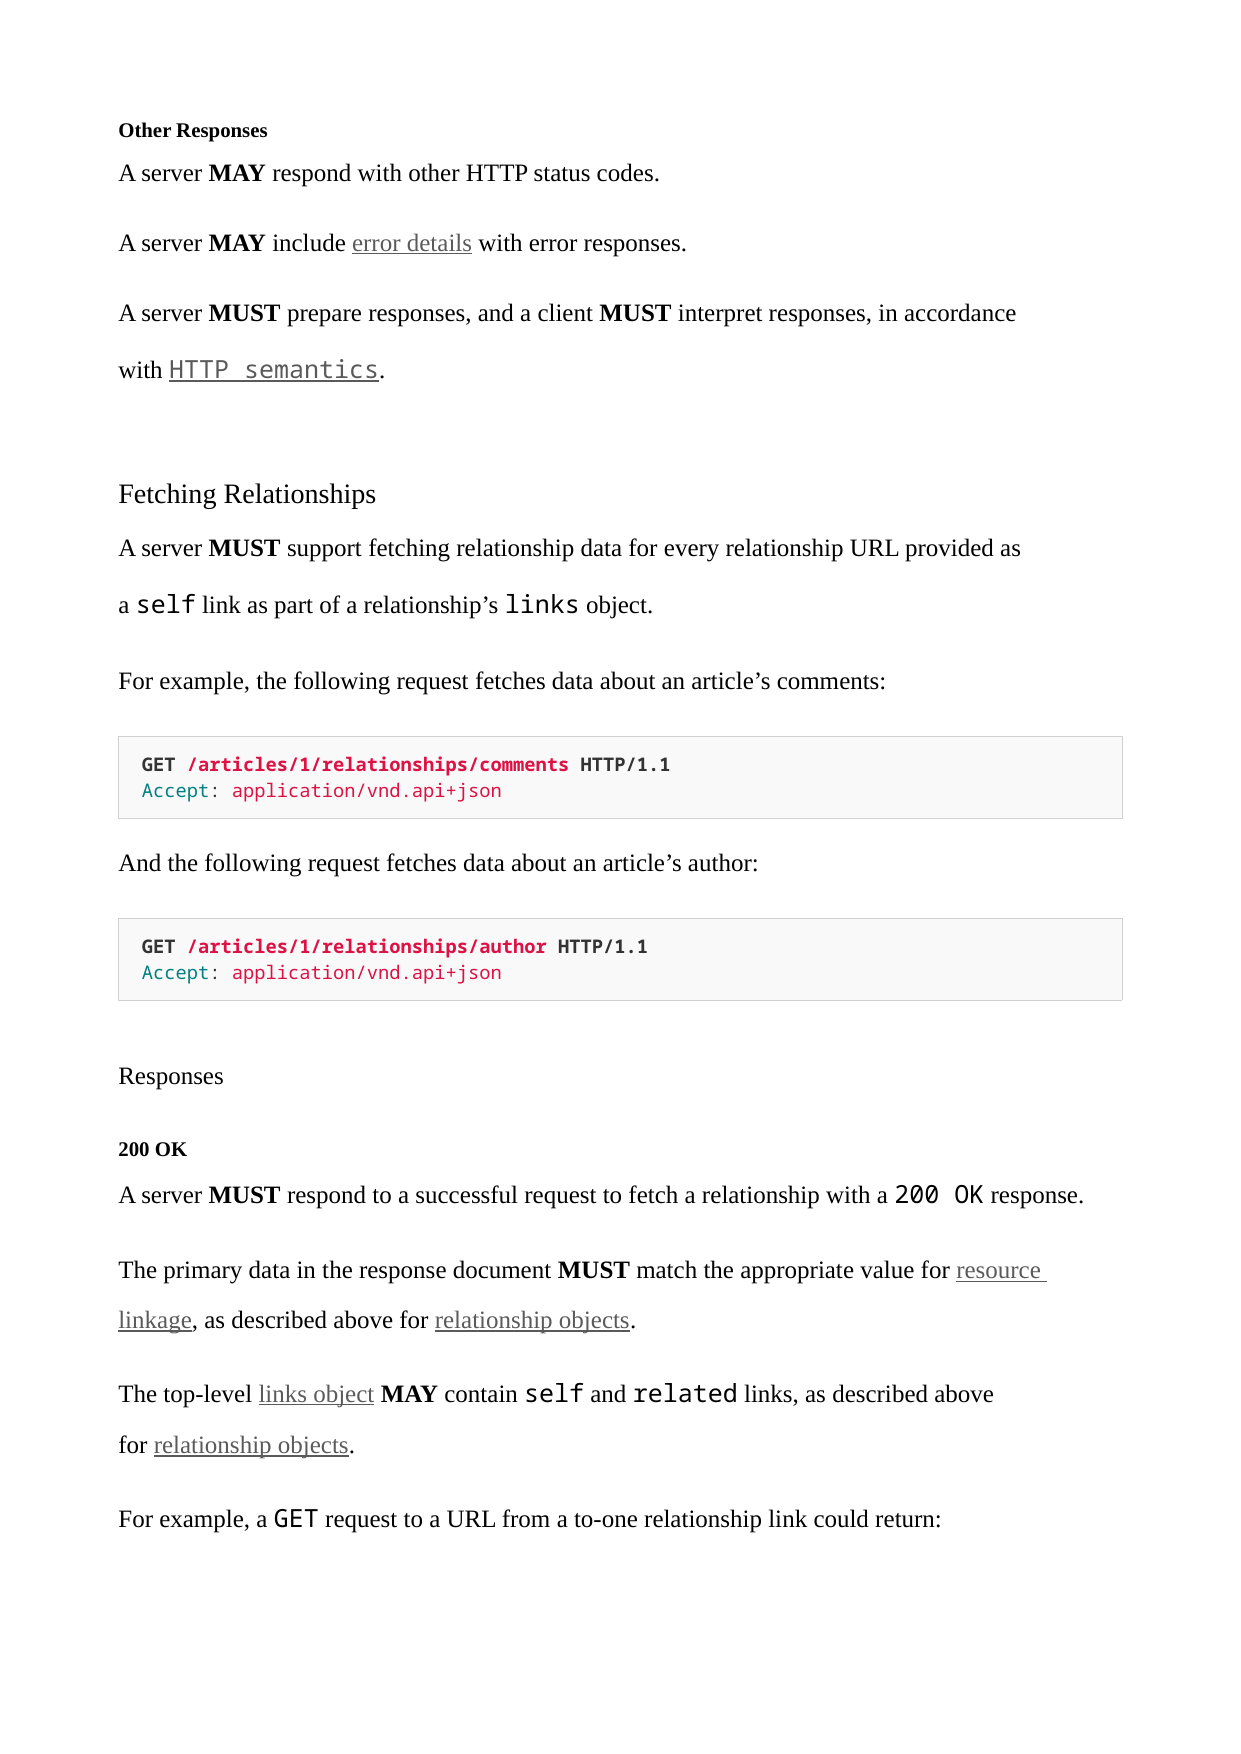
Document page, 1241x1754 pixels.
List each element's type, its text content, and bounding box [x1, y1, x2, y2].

text Accept: application/vnd.api+json [119, 943, 1122, 1000]
text A server MUST support fetching relationship data for every relationship URL provided as a self link as part of a relationship’s links object. [118, 533, 1122, 621]
text A server MUST respond to a successful request to fetch a relationship with a 200 OK response. [118, 1176, 1122, 1211]
text And the following request fetches data about an article’s author: [118, 848, 1122, 877]
text GET /articles/1/relationships/author HTTP/1.1 [119, 919, 1122, 943]
text The primary data in the response document MUST match the appropriate value for resource linkage, as described above for relationship objects. [118, 1256, 1122, 1334]
text A server MUST prepare responses, and a client MUST interpret responses, in accordance with HTTP semantics. [118, 298, 1122, 385]
text For example, a GET request to a URL from a to-one relationship link could return: [118, 1500, 1122, 1534]
text A server MAY respond with other HTTP status codes. [118, 158, 1122, 187]
text GET /articles/1/relationships/comments HTTP/1.1 [119, 737, 1122, 761]
text A server MAY include error details with error responses. [118, 228, 1122, 257]
text For example, the following request fetches data about an article’s comments: [118, 666, 1122, 695]
subtitle Responses [118, 1061, 1122, 1090]
subtitle Fetching Relationships [118, 477, 1122, 510]
text The top-level links object MAY contain self and related links, as described above for relationship objects. [118, 1375, 1122, 1459]
text Accept: application/vnd.api+json [119, 761, 1122, 818]
subtitle Other Responses [118, 118, 1122, 142]
subtitle 200 OK [118, 1137, 1122, 1161]
